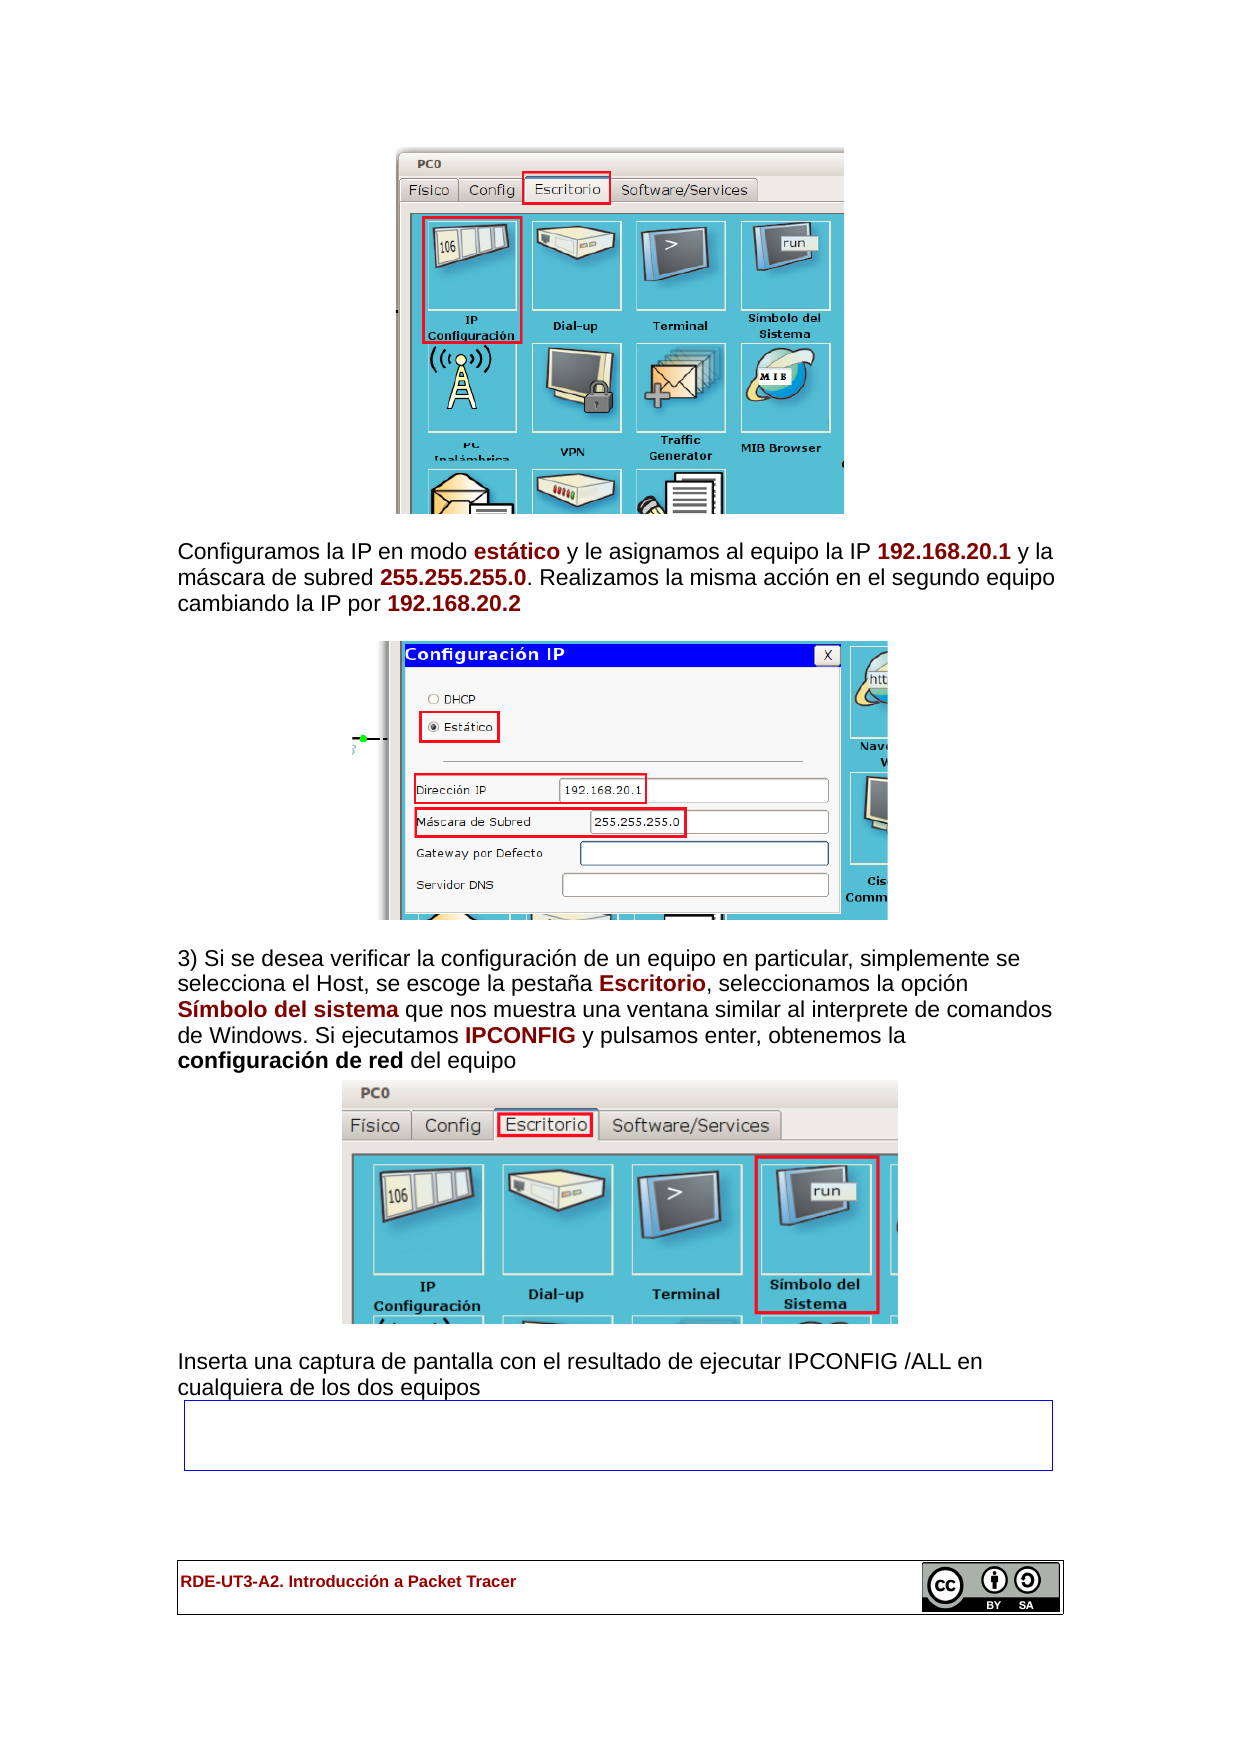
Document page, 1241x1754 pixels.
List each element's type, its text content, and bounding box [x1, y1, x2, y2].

table_header [185, 1401, 1052, 1470]
picture [922, 1562, 1060, 1612]
text 3) Si se desea verificar la configuración de un equipo en particular, simplemente se selecciona el Host, se escoge la pestaña Escritorio, seleccionamos la opción Símbolo del sistema que nos muestra una ventana similar al interprete de comandos de Windows. Si ejecutamos IPCONFIG y pulsamos enter, obtenemos la configuración de red del equipo [177, 945, 1063, 1073]
picture [342, 1080, 898, 1324]
text Inserta una captura de pantalla con el resultado de ejecutar IPCONFIG /ALL en cualquiera de los dos equipos [177, 1349, 1063, 1400]
picture [395, 147, 845, 514]
text Configuramos la IP en modo estático y le asignamos al equipo la IP 192.168.20.1 y la máscara de subred 255.255.255.0. Realizamos la misma acción en el segundo equipo cambiando la IP por 192.168.20.2 [177, 539, 1063, 616]
picture [352, 641, 888, 920]
